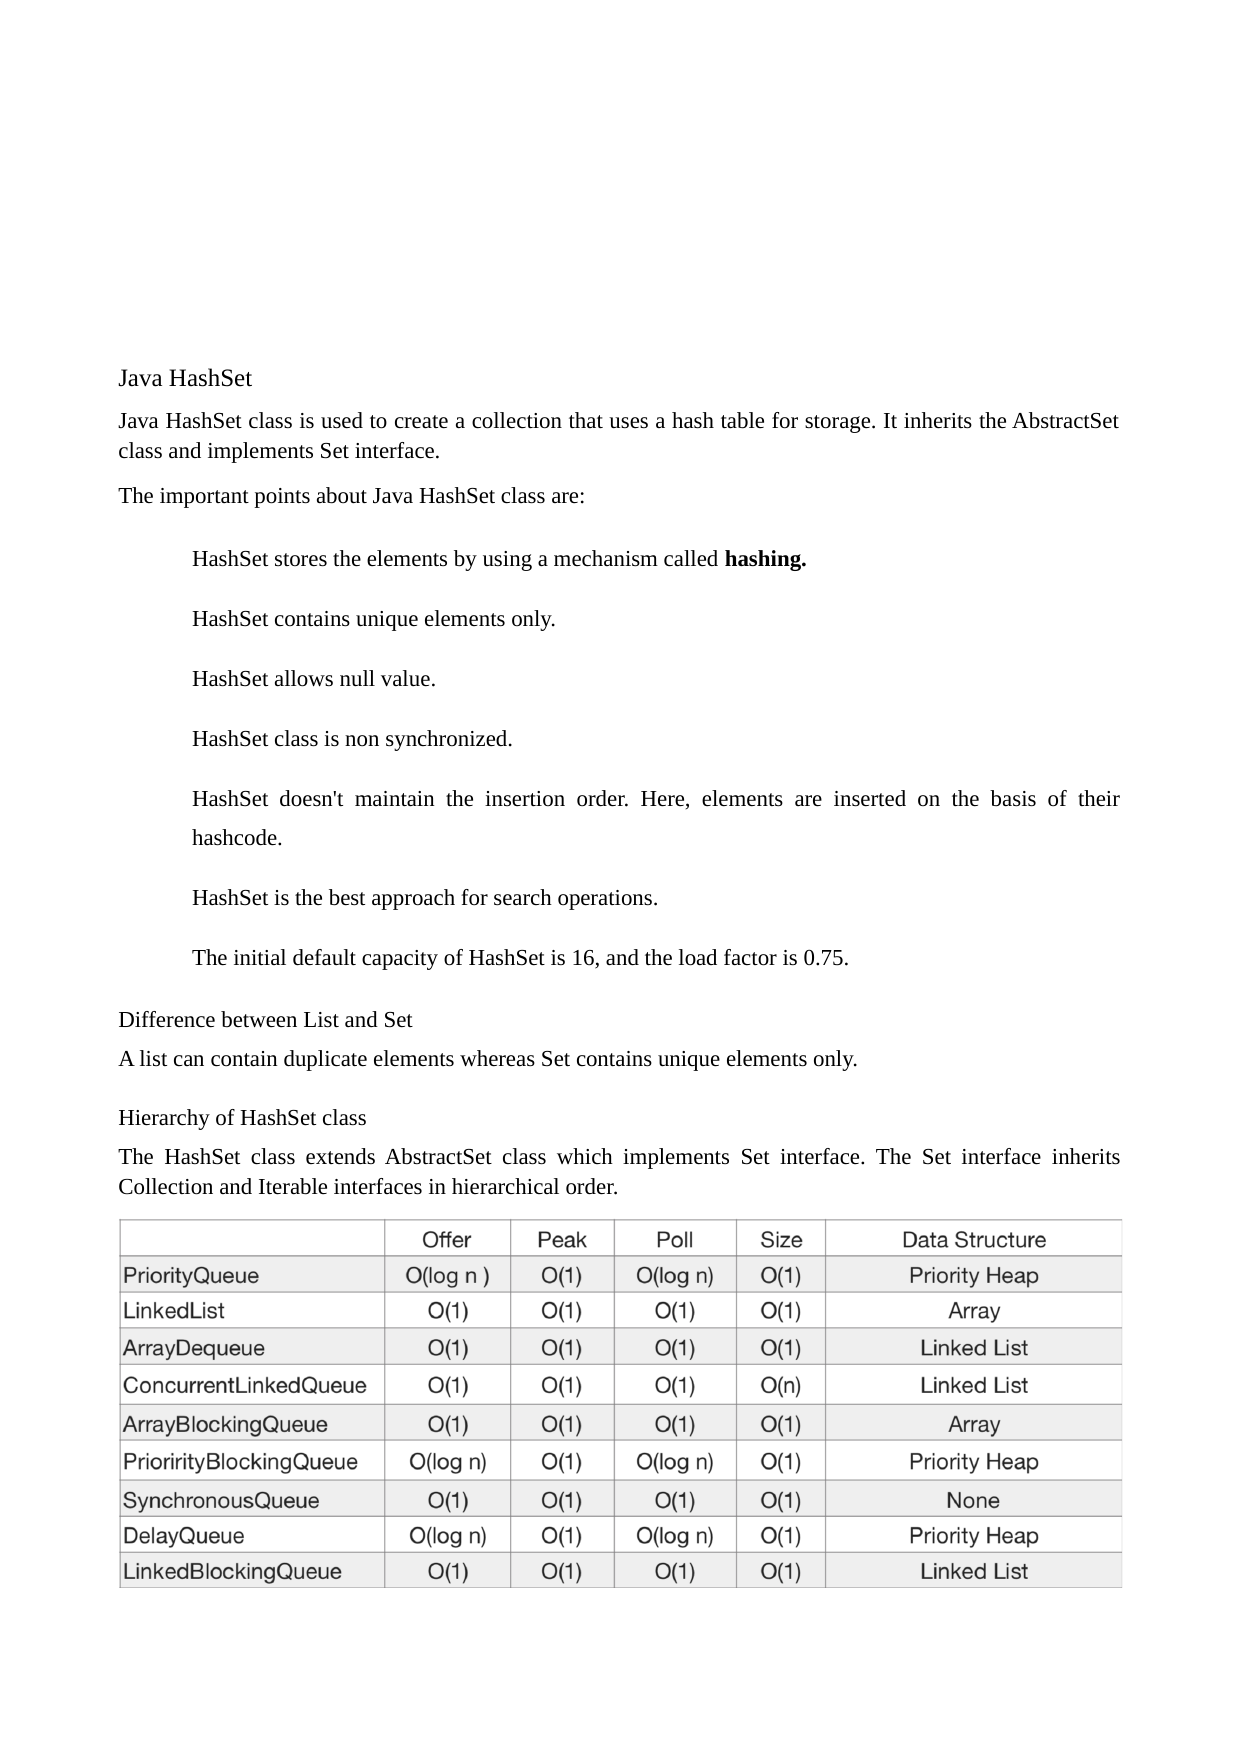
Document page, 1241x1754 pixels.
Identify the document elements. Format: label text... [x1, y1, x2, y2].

subtitle Hierarchy of HashSet class [118, 1104, 1122, 1130]
list HashSet is the best approach for search operations. [118, 871, 1122, 910]
list HashSet stores the elements by using a mechanism called hashing. [118, 533, 1122, 572]
list The initial default capacity of HashSet is 16, and the load factor is 0.75. [118, 931, 1122, 970]
list HashSet doesn't maintain the insertion order. Here, elements are inserted on the basis of their hashcode. [118, 772, 1122, 851]
subtitle Java HashSet [118, 353, 1122, 392]
text The important points about Java HashSet class are: [118, 482, 1122, 508]
text The HashSet class extends AbstractSet class which implements Set interface. The Set interface inherits Collection and Iterable interfaces in hierarchical order. [118, 1143, 1122, 1199]
picture [118, 1217, 1123, 1588]
subtitle Difference between List and Set [118, 1006, 1122, 1032]
text Java HashSet class is used to create a collection that uses a hash table for storage. It inherits the AbstractSet class and implements Set interface. [118, 407, 1122, 463]
list HashSet allows null value. [118, 653, 1122, 692]
list HashSet class is non synchronized. [118, 712, 1122, 752]
text A list can contain duplicate elements whereas Set contains unique elements only. [118, 1044, 1122, 1071]
list HashSet contains unique elements only. [118, 593, 1122, 632]
